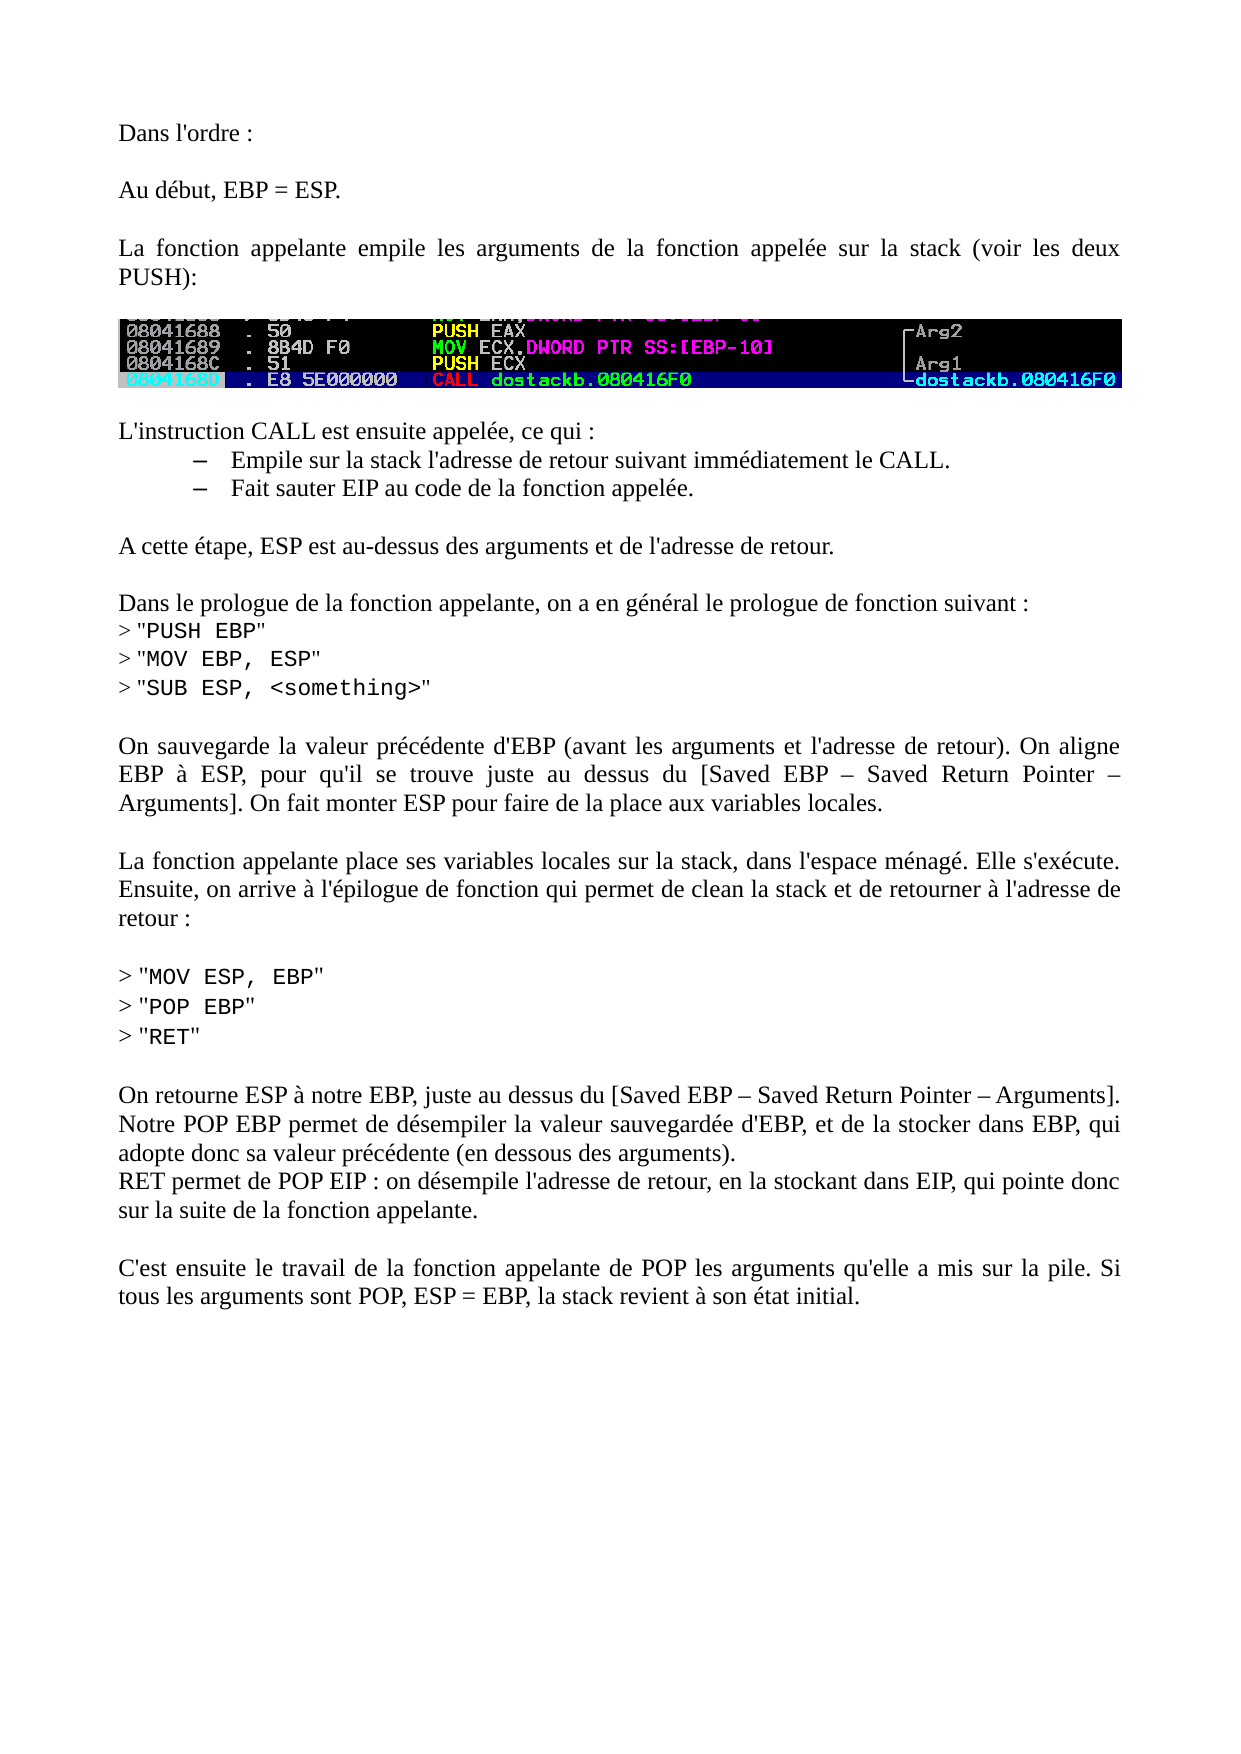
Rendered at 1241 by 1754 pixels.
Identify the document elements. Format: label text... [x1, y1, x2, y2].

text Dans l'ordre : [118, 118, 1122, 147]
text > "RET" [118, 1021, 1122, 1051]
text C'est ensuite le travail de la fonction appelante de POP les arguments qu'elle a mis sur la pile. Si tous les arguments sont POP, ESP = EBP, la stack revient à son état initial. [118, 1253, 1122, 1310]
text RET permet de POP EIP : on désempile l'adresse de retour, en la stockant dans EIP, qui pointe donc sur la suite de la fonction appelante. [118, 1166, 1122, 1224]
list Empile sur la stack l'adresse de retour suivant immédiatement le CALL. [193, 445, 1122, 473]
text > "SUB ESP, <something>" [118, 674, 1122, 702]
text La fonction appelante empile les arguments de la fonction appelée sur la stack (voir les deux PUSH): [118, 233, 1122, 291]
text > "MOV ESP, EBP" [118, 961, 1122, 991]
text Dans le prologue de la fonction appelante, on a en général le prologue de fonction suivant : [118, 588, 1122, 617]
text La fonction appelante place ses variables locales sur la stack, dans l'espace ménagé. Elle s'exécute. Ensuite, on arrive à l'épilogue de fonction qui permet de clean la stack et de retourner à l'adresse de retour : [118, 846, 1122, 932]
text > "MOV EBP, ESP" [118, 646, 1122, 674]
text A cette étape, ESP est au-dessus des arguments et de l'adresse de retour. [118, 531, 1122, 560]
text Au début, EBP = ESP. [118, 176, 1122, 204]
list Fait sauter EIP au code de la fonction appelée. [193, 473, 1122, 502]
text > "PUSH EBP" [118, 617, 1122, 646]
text L'instruction CALL est ensuite appelée, ce qui : [118, 416, 1122, 445]
text On sauvegarde la valeur précédente d'EBP (avant les arguments et l'adresse de retour). On aligne EBP à ESP, pour qu'il se trouve juste au dessus du [Saved EBP – Saved Return Pointer – Arguments]. On fait monter ESP pour faire de la place aux variables locales. [118, 731, 1122, 817]
text > "POP EBP" [118, 991, 1122, 1021]
text On retourne ESP à notre EBP, juste au dessus du [Saved EBP – Saved Return Pointer – Arguments]. Notre POP EBP permet de désempiler la valeur sauvegardée d'EBP, et de la stocker dans EBP, qui adopte donc sa valeur précédente (en dessous des arguments). [118, 1080, 1122, 1166]
